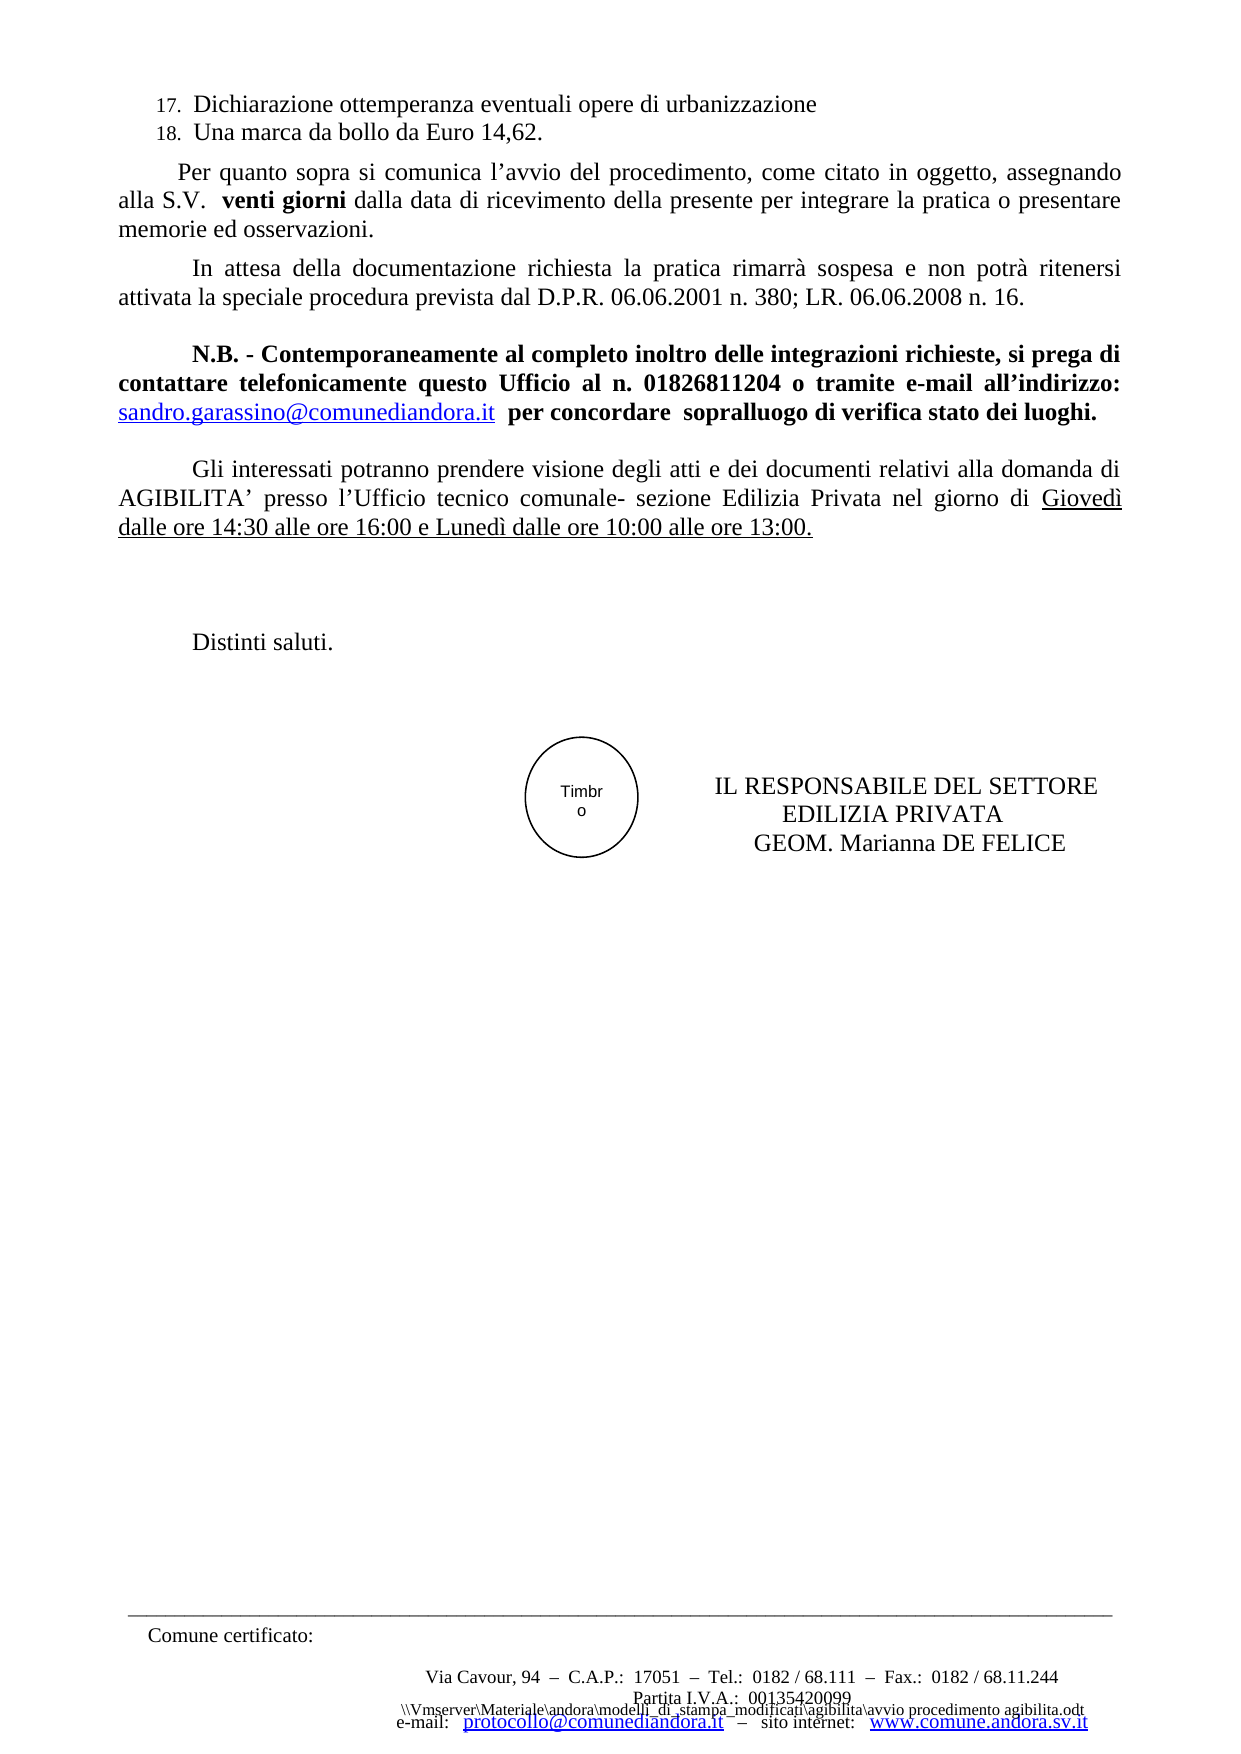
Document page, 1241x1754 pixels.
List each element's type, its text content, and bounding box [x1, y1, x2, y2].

text IL RESPONSABILE DEL SETTORE [634, 771, 1122, 799]
text In attesa della documentazione richiesta la pratica rimarrà sospesa e non potrà ritenersi attivata la speciale procedura prevista dal D.P.R. 06.06.2001 n. 380; LR. 06.06.2008 n. 16. [118, 253, 1122, 311]
text N.B. - Contemporaneamente al completo inoltro delle integrazioni richieste, si prega di contattare telefonicamente questo Ufficio al n. 01826811204 o tramite e-mail all’indirizzo: sandro.garassino@comunediandora.it per concordare sopralluogo di verifica stato dei luoghi. [118, 339, 1122, 426]
text Distinti saluti. [118, 627, 1122, 656]
list Una marca da bollo da Euro 14,62. [156, 117, 1122, 146]
text EDILIZIA PRIVATA [708, 799, 1122, 828]
list Dichiarazione ottemperanza eventuali opere di urbanizzazione [156, 89, 1122, 117]
text Per quanto sopra si comunica l’avvio del procedimento, come citato in oggetto, assegnando alla S.V. venti giorni dalla data di ricevimento della presente per integrare la pratica o presentare memorie ed osservazioni. [118, 157, 1122, 243]
text GEOM. Marianna DE FELICE [635, 828, 1122, 857]
text Gli interessati potranno prendere visione degli atti e dei documenti relativi alla domanda di AGIBILITA’ presso l’Ufficio tecnico comunale- sezione Edilizia Privata nel giorno di Giovedì dalle ore 14:30 alle ore 16:00 e Lunedì dalle ore 10:00 alle ore 13:00. [118, 454, 1122, 541]
